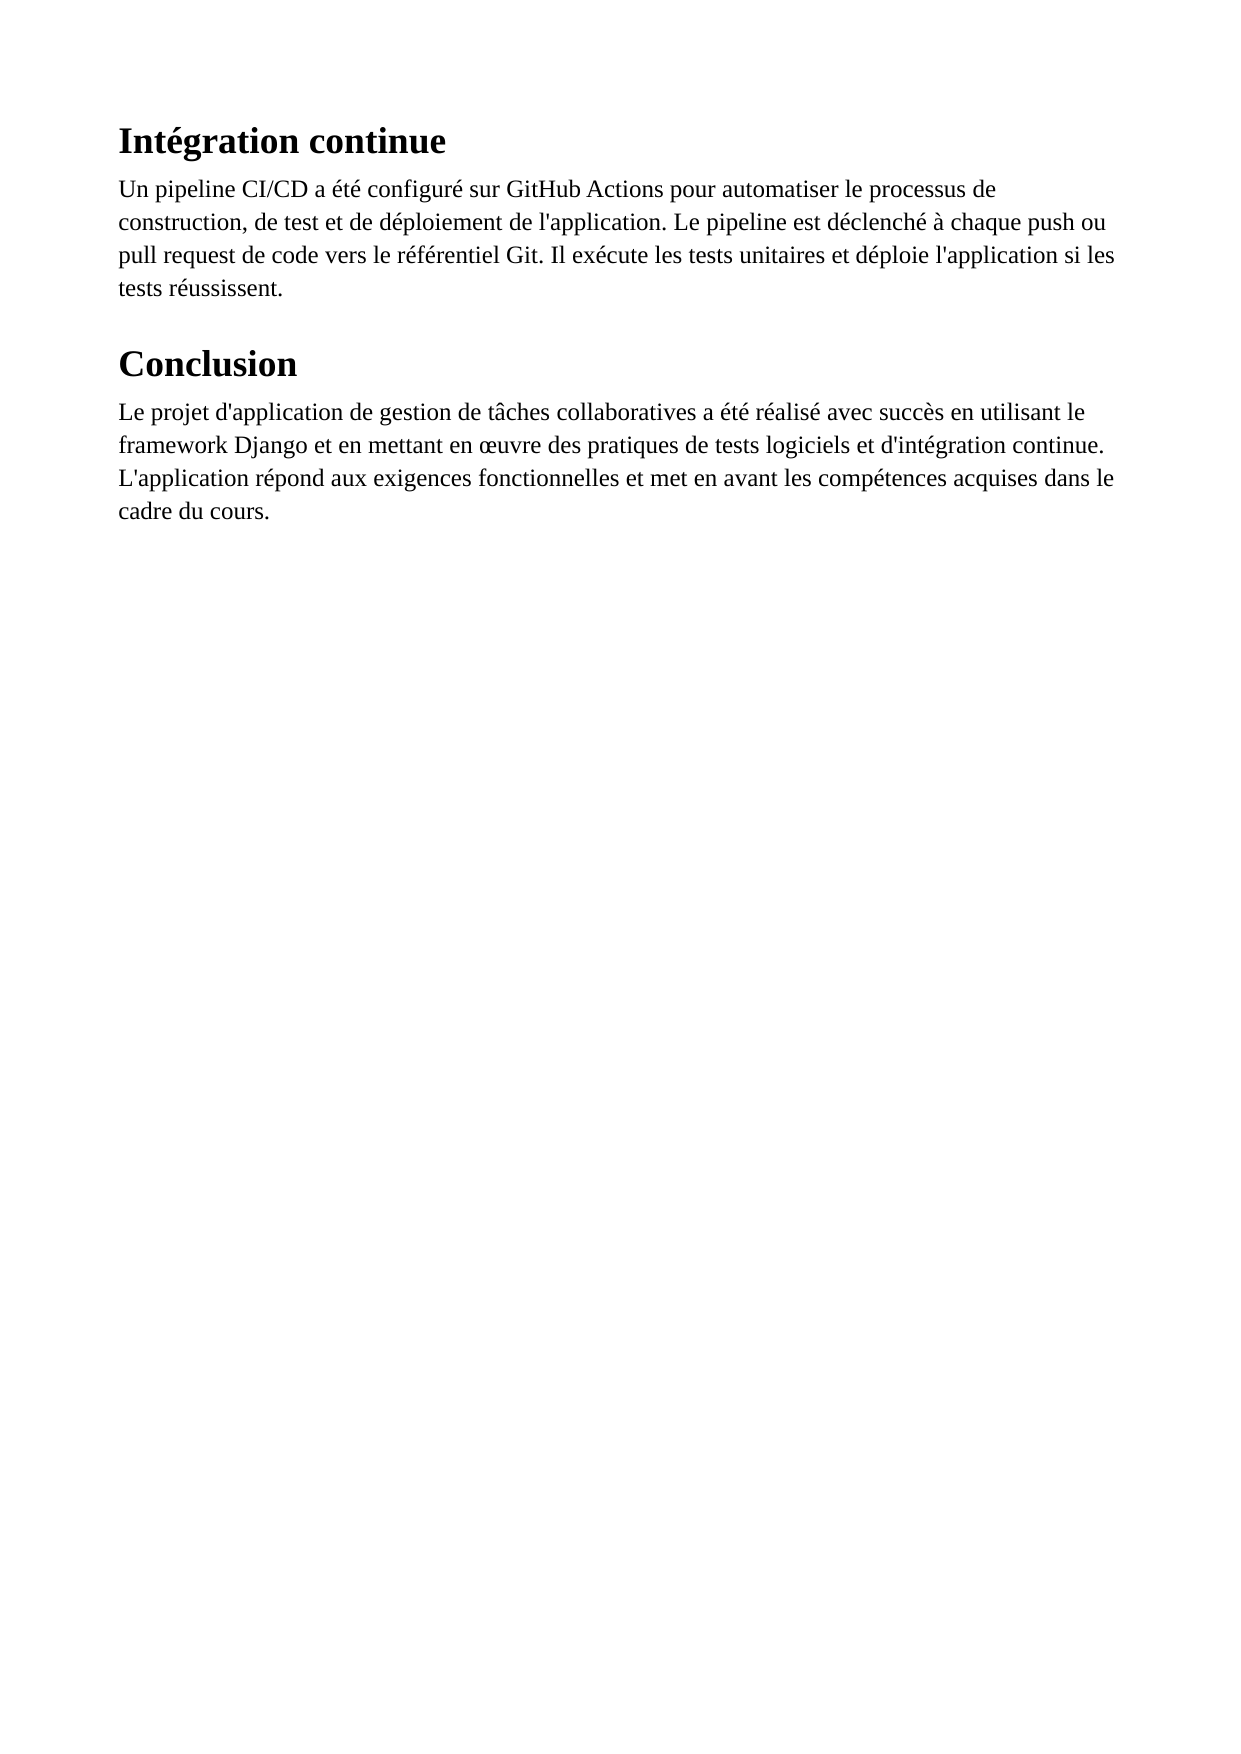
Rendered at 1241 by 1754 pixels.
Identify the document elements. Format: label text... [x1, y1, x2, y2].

text Le projet d'application de gestion de tâches collaboratives a été réalisé avec succès en utilisant le framework Django et en mettant en œuvre des pratiques de tests logiciels et d'intégration continue. L'application répond aux exigences fonctionnelles et met en avant les compétences acquises dans le cadre du cours. [118, 397, 1122, 525]
subtitle Conclusion [118, 341, 1122, 384]
subtitle Intégration continue [118, 118, 1122, 161]
text Un pipeline CI/CD a été configuré sur GitHub Actions pour automatiser le processus de construction, de test et de déploiement de l'application. Le pipeline est déclenché à chaque push ou pull request de code vers le référentiel Git. Il exécute les tests unitaires et déploie l'application si les tests réussissent. [118, 174, 1122, 302]
